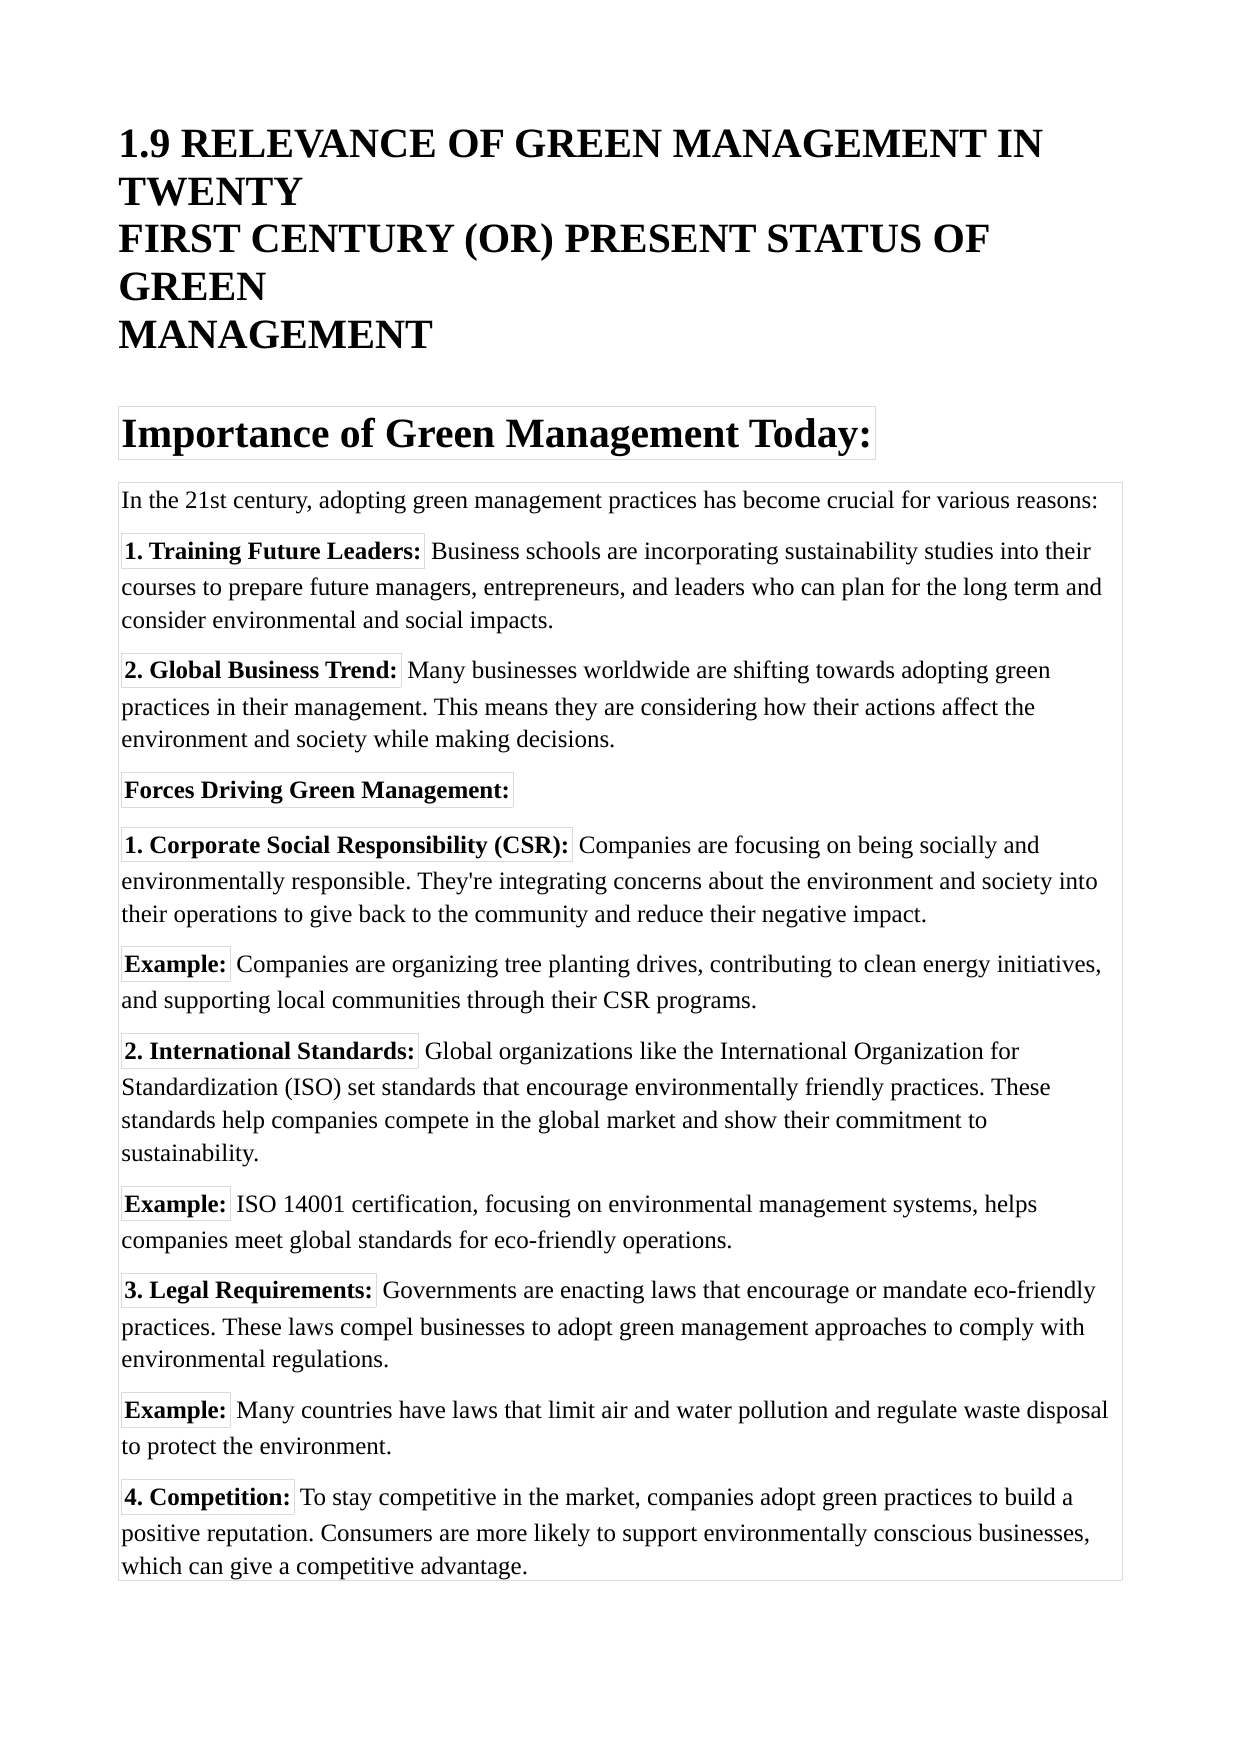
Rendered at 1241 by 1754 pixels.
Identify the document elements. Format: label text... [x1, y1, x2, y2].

text Example: Many countries have laws that limit air and water pollution and regulate waste disposal to protect the environment. [119, 1389, 1122, 1460]
text Importance of Green Management Today: [119, 407, 875, 459]
text 1. Corporate Social Responsibility (CSR): Companies are focusing on being socially and environmentally responsible. They're integrating concerns about the environment and society into their operations to give back to the community and reduce their negative impact. [119, 824, 1122, 928]
text 2. Global Business Trend: Many businesses worldwide are shifting towards adopting green practices in their management. This means they are considering how their actions affect the environment and society while making decisions. [119, 649, 1122, 753]
text 1. Training Future Leaders: Business schools are incorporating sustainability studies into their courses to prepare future managers, entrepreneurs, and leaders who can plan for the long term and consider environmental and social impacts. [119, 530, 1122, 634]
text 2. International Standards: Global organizations like the International Organization for Standardization (ISO) set standards that encourage environmentally friendly practices. These standards help companies compete in the global market and show their commitment to sustainability. [119, 1030, 1122, 1167]
text FIRST CENTURY (OR) PRESENT STATUS OF GREEN [118, 214, 1122, 310]
text In the 21st century, adopting green management practices has become crucial for various reasons: [119, 483, 1122, 514]
text [876, 406, 1122, 459]
text 1.9 RELEVANCE OF GREEN MANAGEMENT IN TWENTY [118, 118, 1122, 214]
text MANAGEMENT [118, 310, 1122, 358]
text 3. Legal Requirements: Governments are enacting laws that encourage or mandate eco-friendly practices. These laws compel businesses to adopt green management approaches to comply with environmental regulations. [119, 1269, 1122, 1373]
text Example: Companies are organizing tree planting drives, contributing to clean energy initiatives, and supporting local communities through their CSR programs. [119, 943, 1122, 1014]
text 4. Competition: To stay competitive in the market, companies adopt green practices to build a positive reputation. Consumers are more likely to support environmentally conscious businesses, which can give a competitive advantage. [119, 1476, 1122, 1580]
text Forces Driving Green Management: [119, 769, 1122, 807]
text Example: ISO 14001 certification, focusing on environmental management systems, helps companies meet global standards for eco-friendly operations. [119, 1183, 1122, 1254]
